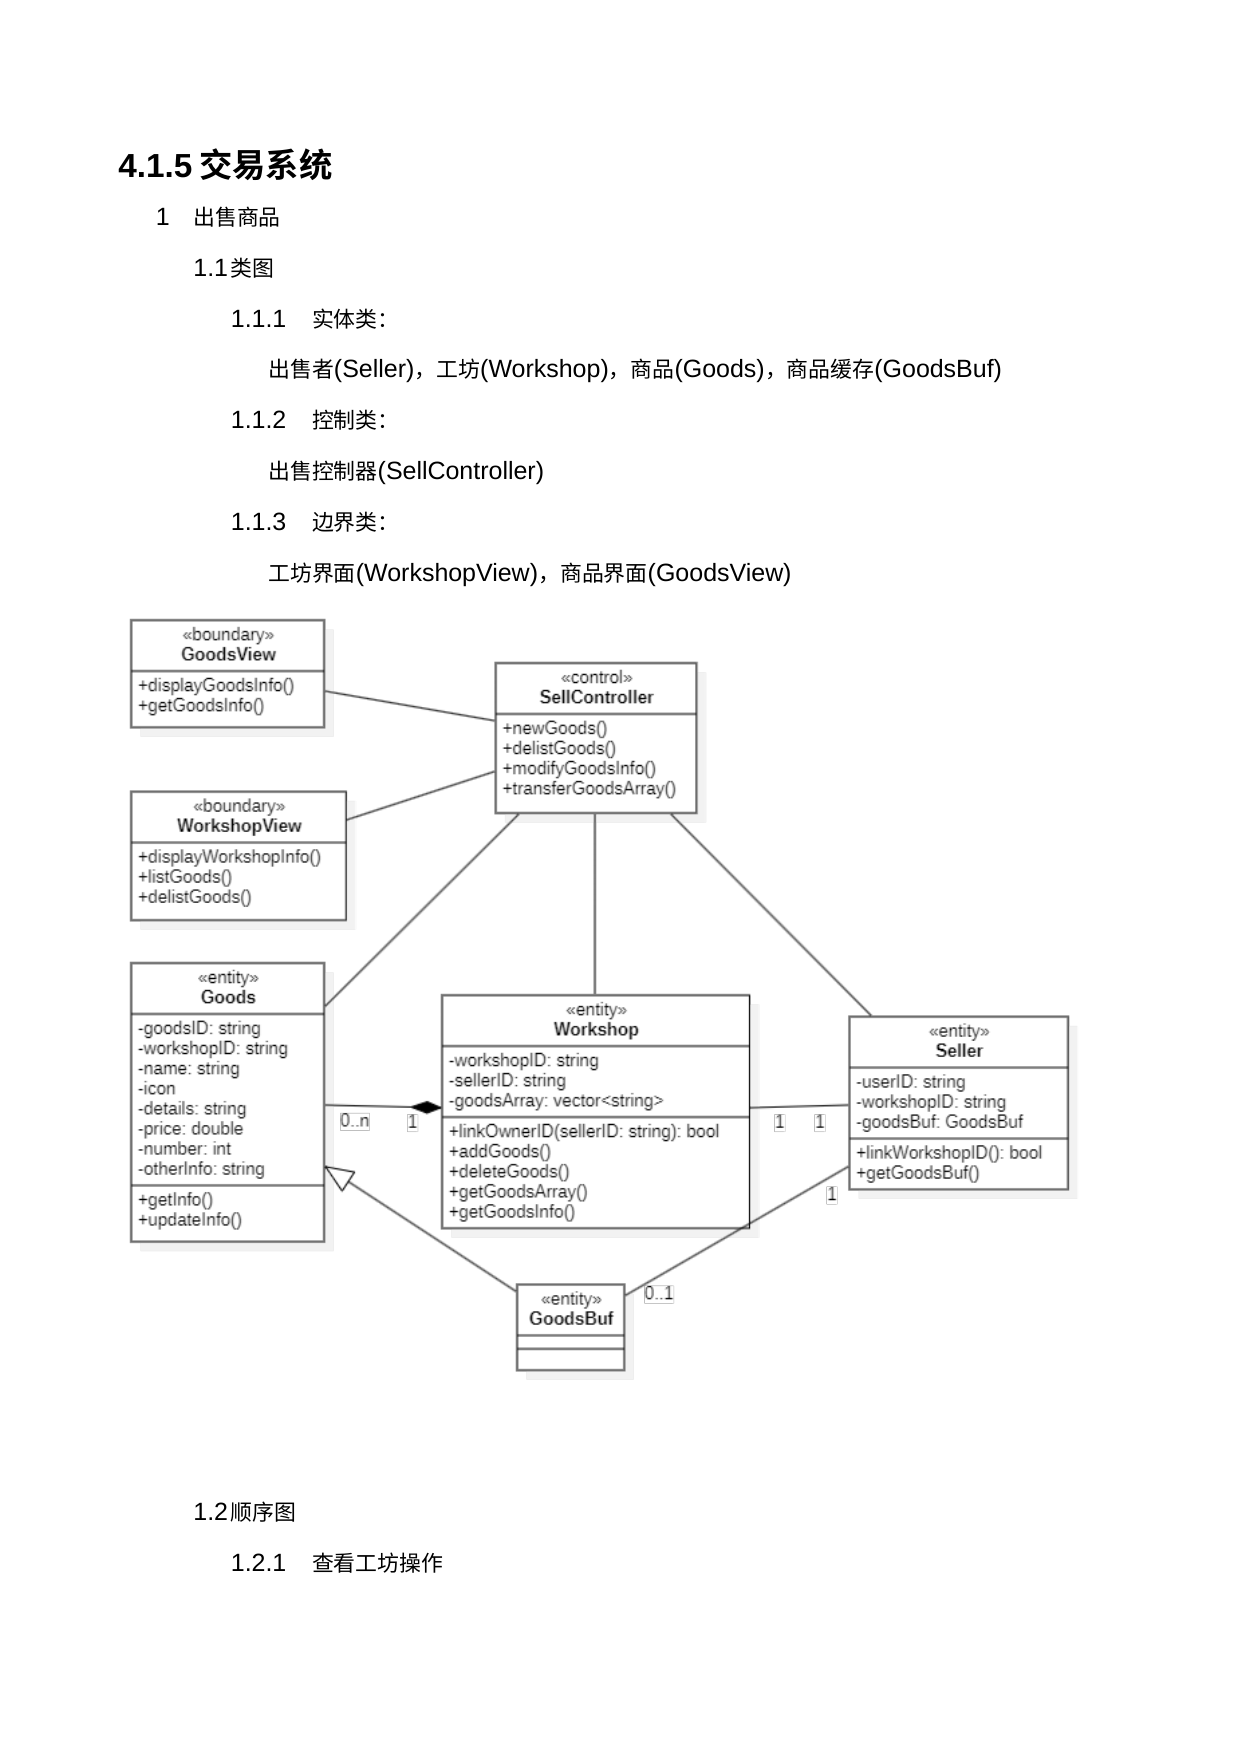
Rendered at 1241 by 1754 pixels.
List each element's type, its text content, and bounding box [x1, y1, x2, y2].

list 边界类： [231, 505, 1122, 537]
list 查看工坊操作 [231, 1546, 1122, 1577]
list 顺序图 [193, 1495, 1122, 1526]
list 实体类： [231, 302, 1122, 333]
list 工坊界面(WorkshopView)，商品界面(GoodsView) [231, 556, 1122, 588]
list 出售者(Seller)，工坊(Workshop)，商品(Goods)，商品缓存(GoodsBuf) [231, 352, 1122, 384]
list 类图 [193, 251, 1122, 282]
list 出售控制器(SellController) [231, 454, 1122, 486]
list 控制类： [231, 403, 1122, 435]
picture [118, 607, 1123, 1424]
list 出售商品 [156, 200, 1122, 231]
subtitle 4.1.5交易系统 [118, 139, 1122, 187]
